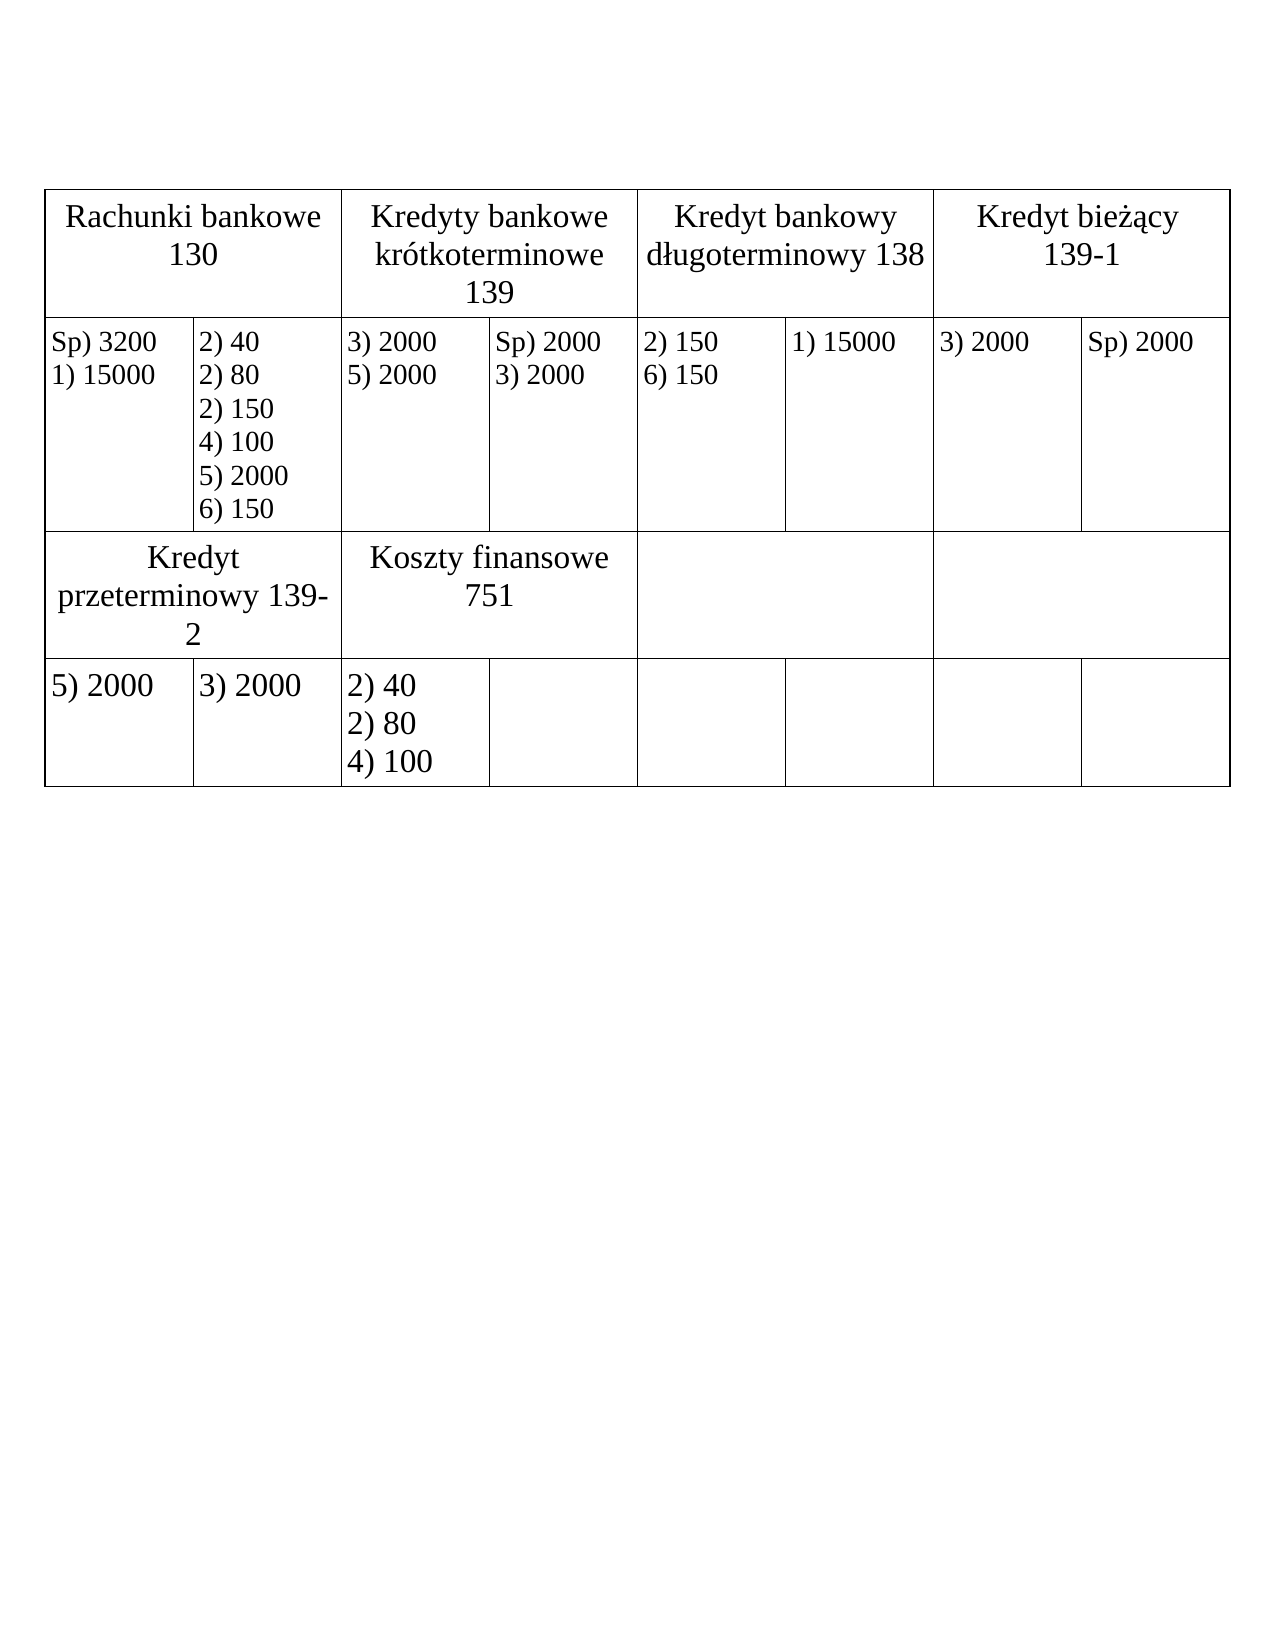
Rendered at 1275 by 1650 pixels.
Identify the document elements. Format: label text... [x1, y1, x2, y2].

table_cell 2) 40 2) 80 4) 100 [342, 659, 489, 786]
table_cell 3) 2000 [194, 659, 341, 786]
table_cell [638, 659, 785, 786]
table_cell Sp) 2000 [1082, 318, 1229, 531]
table_cell 1) 15000 [786, 318, 933, 531]
table_cell [638, 532, 933, 658]
table_cell [490, 659, 637, 786]
table_header Kredyt bankowy długoterminowy 138 [638, 190, 933, 317]
table_cell [1082, 659, 1229, 786]
table_header Kredyt bieżący 139-1 [934, 190, 1229, 317]
table_cell Sp) 2000 3) 2000 [490, 318, 637, 531]
table_cell 3) 2000 5) 2000 [342, 318, 489, 531]
table_cell Kredyt przeterminowy 139-2 [46, 532, 341, 658]
table_cell Koszty finansowe 751 [342, 532, 637, 658]
table_cell 2) 40 2) 80 2) 150 4) 100 5) 2000 6) 150 [194, 318, 341, 531]
table_cell [934, 532, 1229, 658]
table_cell 5) 2000 [46, 659, 193, 786]
table_cell [934, 659, 1081, 786]
table_cell [786, 659, 933, 786]
table_header Kredyty bankowe krótkoterminowe 139 [342, 190, 637, 317]
table_cell 2) 150 6) 150 [638, 318, 785, 531]
table_cell 3) 2000 [934, 318, 1081, 531]
table_cell Sp) 3200 1) 15000 [46, 318, 193, 531]
table_header Rachunki bankowe 130 [46, 190, 341, 317]
